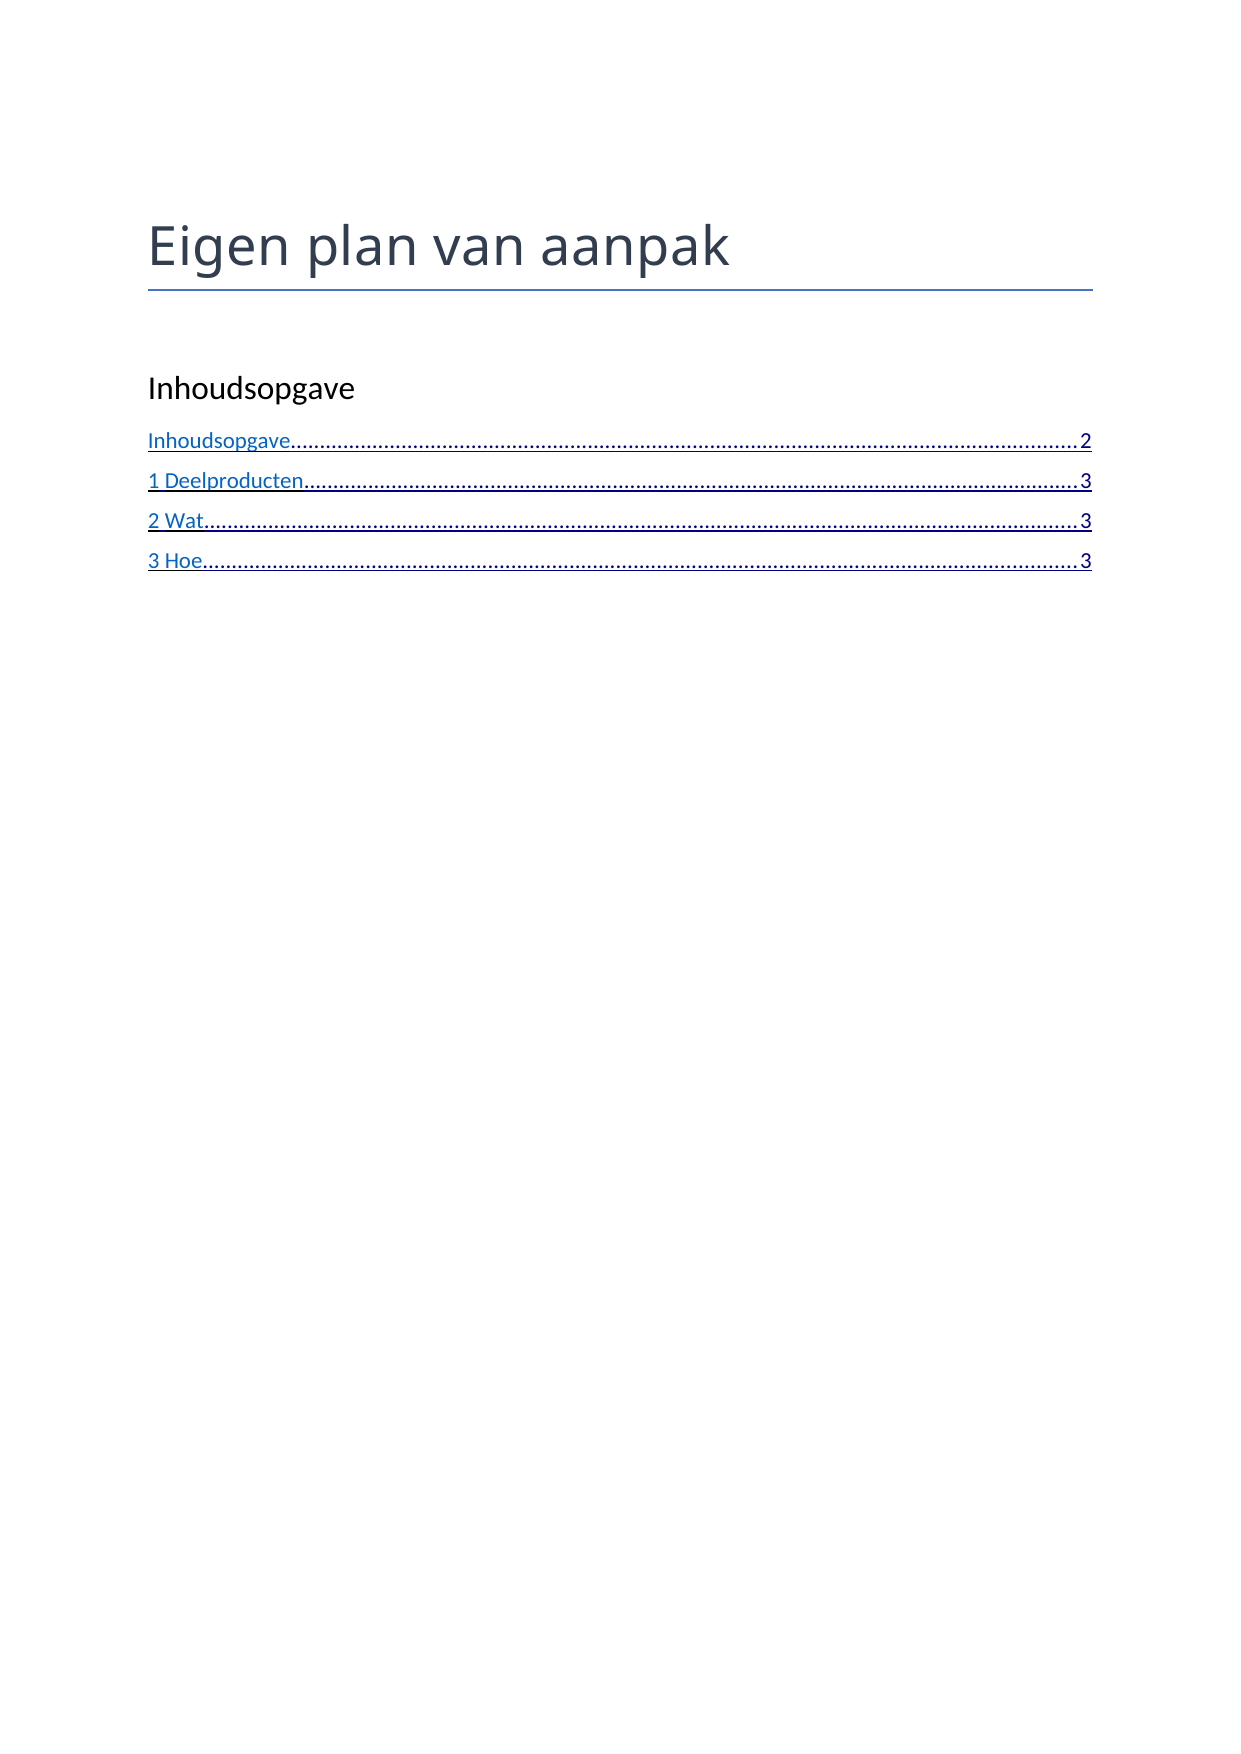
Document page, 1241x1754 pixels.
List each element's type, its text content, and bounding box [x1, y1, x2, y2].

text Inhoudsopgave [148, 367, 1093, 408]
text Inhoudsopgave 2 [148, 426, 1093, 454]
text Eigen plan van aanpak [148, 207, 1093, 289]
text 3 Hoe 3 [148, 546, 1093, 574]
text 1 Deelproducten 3 [148, 466, 1093, 494]
text 2 Wat 3 [148, 506, 1093, 534]
